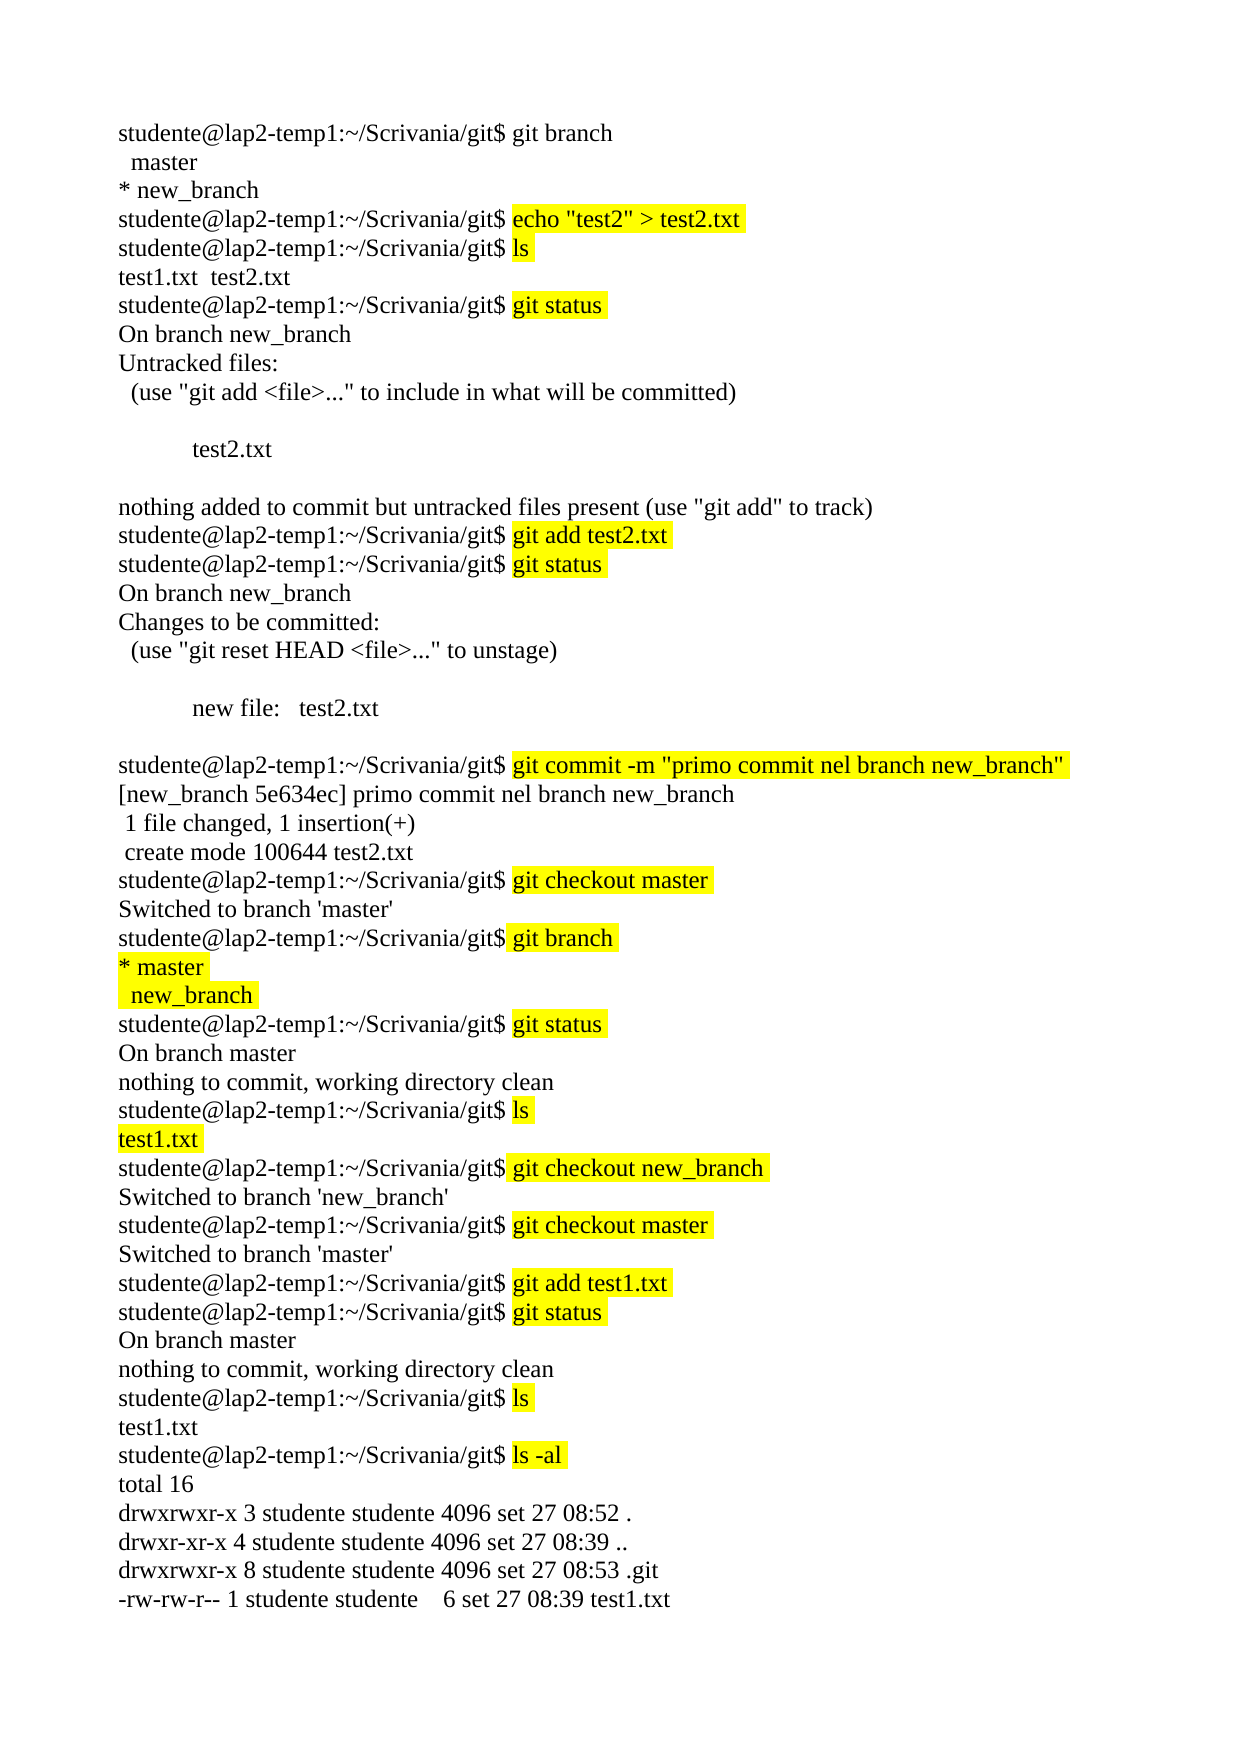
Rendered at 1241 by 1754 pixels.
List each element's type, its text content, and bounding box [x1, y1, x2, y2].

text studente@lap2-temp1:~/Scrivania/git$ git commit -m "primo commit nel branch new_branch" [118, 751, 1122, 779]
text nothing added to commit but untracked files present (use "git add" to track) [118, 492, 1122, 521]
text new file: test2.txt [118, 693, 1122, 722]
text test1.txt test2.txt [118, 262, 1122, 291]
text test1.txt [118, 1412, 1122, 1441]
text studente@lap2-temp1:~/Scrivania/git$ ls [118, 1383, 1122, 1412]
text studente@lap2-temp1:~/Scrivania/git$ git status [118, 549, 1122, 578]
text * new_branch [118, 176, 1122, 204]
text create mode 100644 test2.txt [118, 837, 1122, 866]
text drwxrwxr-x 8 studente studente 4096 set 27 08:53 .git [118, 1556, 1122, 1584]
text studente@lap2-temp1:~/Scrivania/git$ ls [118, 1096, 1122, 1124]
text * master [118, 952, 1122, 981]
text studente@lap2-temp1:~/Scrivania/git$ git checkout new_branch [118, 1153, 1122, 1182]
text [new_branch 5e634ec] primo commit nel branch new_branch [118, 779, 1122, 808]
text (use "git add <file>..." to include in what will be committed) [118, 377, 1122, 406]
text On branch master [118, 1038, 1122, 1067]
text studente@lap2-temp1:~/Scrivania/git$ git checkout master [118, 1211, 1122, 1239]
text On branch new_branch [118, 578, 1122, 607]
text Changes to be committed: [118, 607, 1122, 636]
text Untracked files: [118, 348, 1122, 377]
text test2.txt [118, 434, 1122, 463]
text studente@lap2-temp1:~/Scrivania/git$ git status [118, 1297, 1122, 1326]
text studente@lap2-temp1:~/Scrivania/git$ git checkout master [118, 866, 1122, 894]
text studente@lap2-temp1:~/Scrivania/git$ git add test2.txt [118, 521, 1122, 549]
text nothing to commit, working directory clean [118, 1354, 1122, 1383]
text studente@lap2-temp1:~/Scrivania/git$ git status [118, 1009, 1122, 1038]
text studente@lap2-temp1:~/Scrivania/git$ git branch [118, 923, 1122, 952]
text Switched to branch 'new_branch' [118, 1182, 1122, 1211]
text 1 file changed, 1 insertion(+) [118, 808, 1122, 837]
text On branch new_branch [118, 319, 1122, 348]
text drwxr-xr-x 4 studente studente 4096 set 27 08:39 .. [118, 1527, 1122, 1556]
text studente@lap2-temp1:~/Scrivania/git$ echo "test2" > test2.txt [118, 204, 1122, 233]
text total 16 [118, 1469, 1122, 1498]
text -rw-rw-r-- 1 studente studente 6 set 27 08:39 test1.txt [118, 1584, 1122, 1613]
text drwxrwxr-x 3 studente studente 4096 set 27 08:52 . [118, 1498, 1122, 1527]
text (use "git reset HEAD <file>..." to unstage) [118, 636, 1122, 664]
text Switched to branch 'master' [118, 1239, 1122, 1268]
text studente@lap2-temp1:~/Scrivania/git$ git status [118, 291, 1122, 319]
text nothing to commit, working directory clean [118, 1067, 1122, 1096]
text test1.txt [118, 1124, 1122, 1153]
text On branch master [118, 1326, 1122, 1354]
text new_branch [118, 981, 1122, 1009]
text Switched to branch 'master' [118, 894, 1122, 923]
text master [118, 147, 1122, 176]
text studente@lap2-temp1:~/Scrivania/git$ git branch [118, 118, 1122, 147]
text studente@lap2-temp1:~/Scrivania/git$ ls [118, 233, 1122, 262]
text studente@lap2-temp1:~/Scrivania/git$ ls -al [118, 1441, 1122, 1469]
text studente@lap2-temp1:~/Scrivania/git$ git add test1.txt [118, 1268, 1122, 1297]
